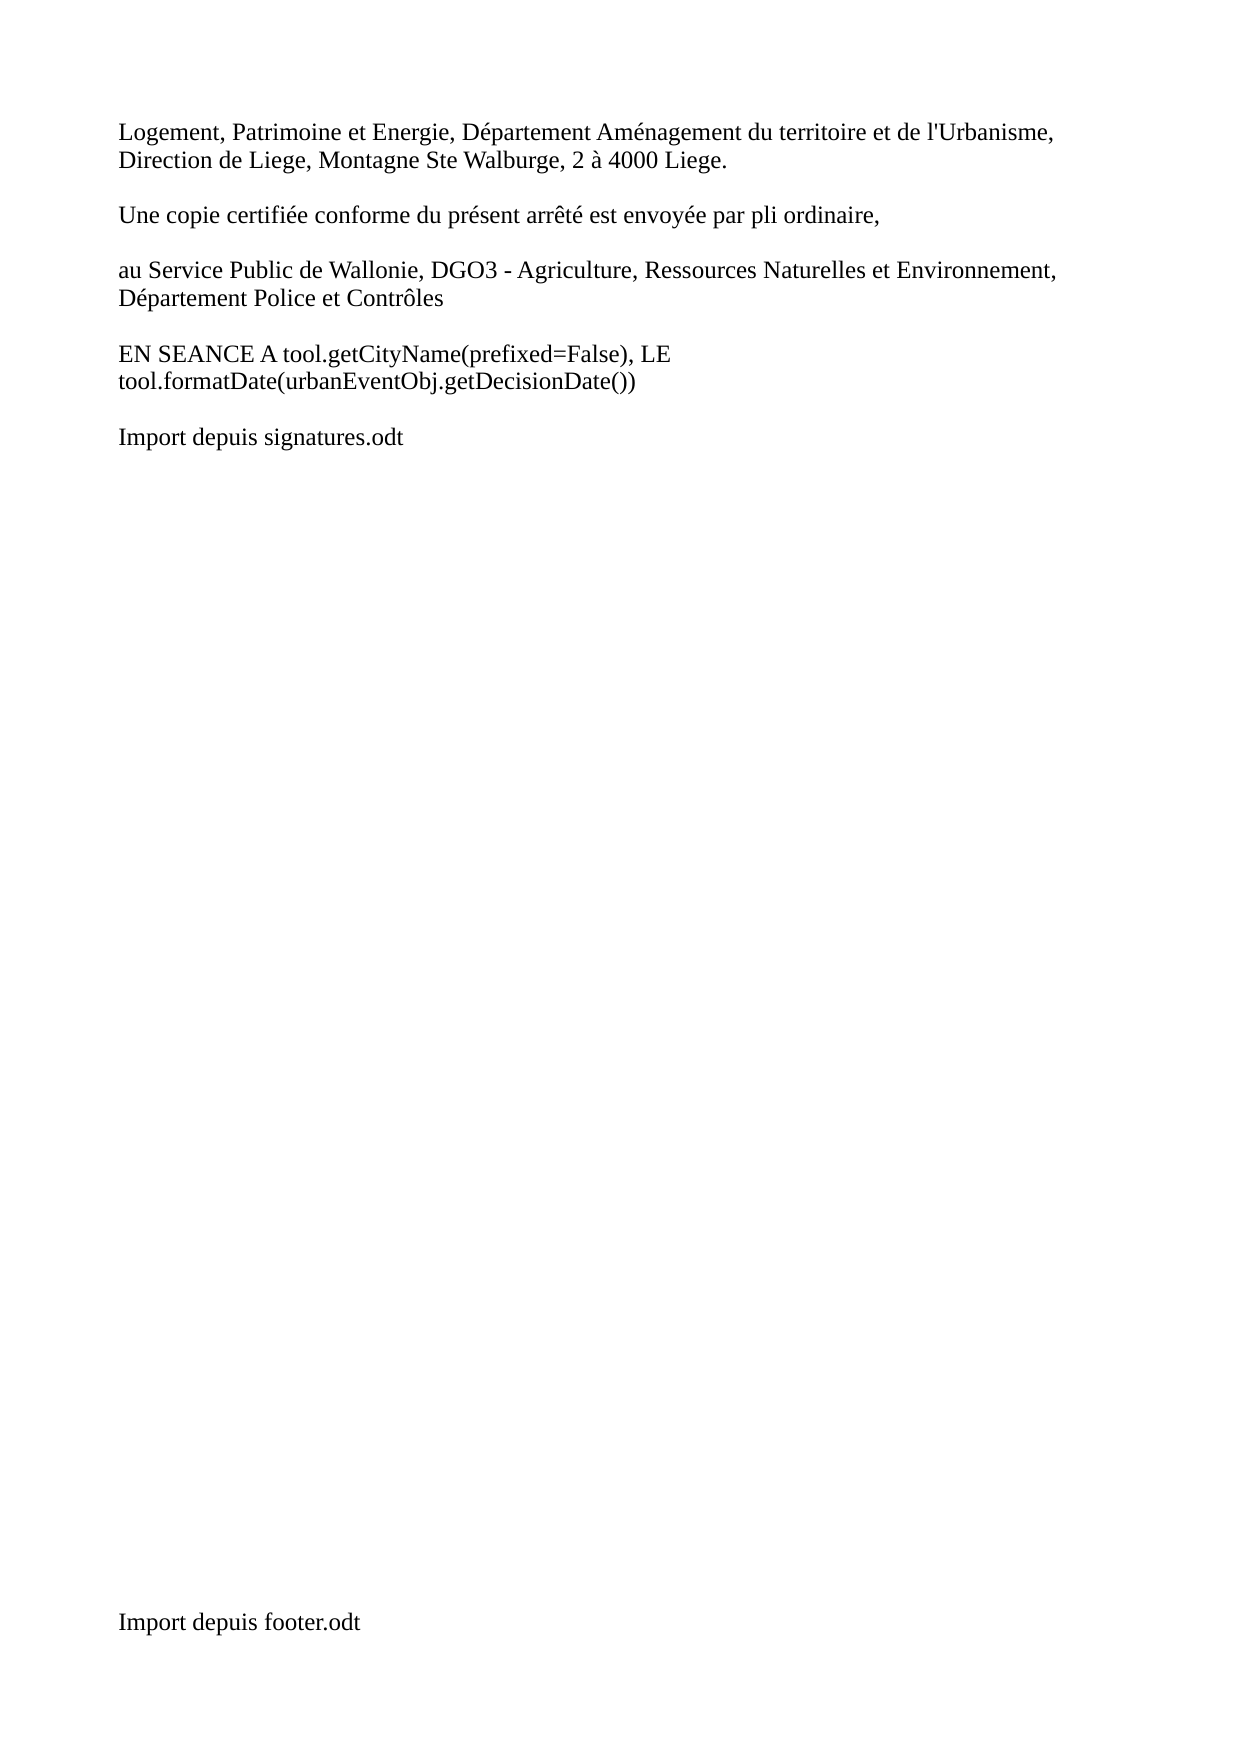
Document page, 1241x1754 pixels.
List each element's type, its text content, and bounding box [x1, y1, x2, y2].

text Une copie certifiée conforme du présent arrêté est envoyée par pli ordinaire, [118, 201, 1122, 229]
text Import depuis signatures.odt [118, 423, 1122, 451]
text Logement, Patrimoine et Energie, Département Aménagement du territoire et de l'Urbanisme, Direction de Liege, Montagne Ste Walburge, 2 à 4000 Liege. [118, 118, 1122, 173]
text EN SEANCE A tool.getCityName(prefixed=False), LE tool.formatDate(urbanEventObj.getDecisionDate()) [118, 340, 1122, 395]
text au Service Public de Wallonie, DGO3 - Agriculture, Ressources Naturelles et Environnement, Département Police et Contrôles [118, 257, 1122, 312]
